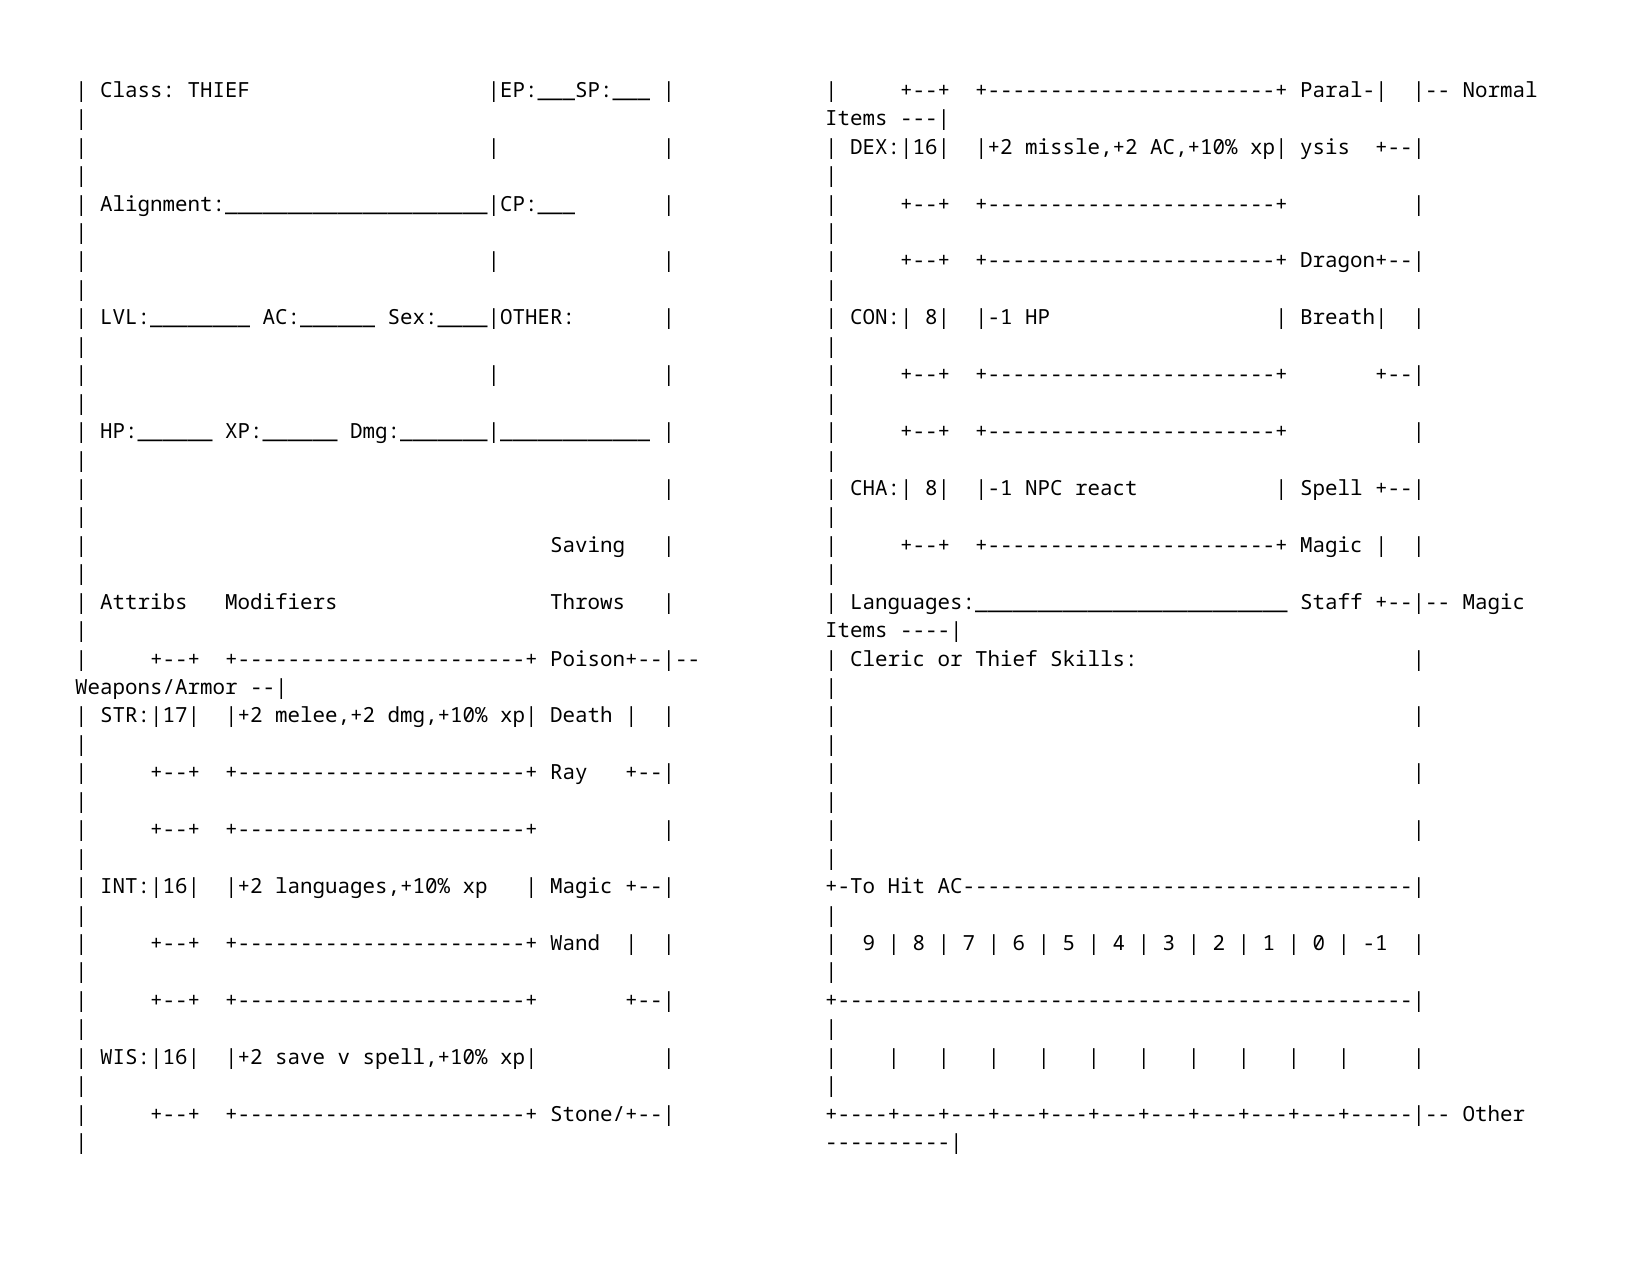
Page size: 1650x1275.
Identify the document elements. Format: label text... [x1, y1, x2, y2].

text | +--+ +-----------------------+ +--| | [825, 359, 1575, 416]
text | DEX:|16| |+2 missle,+2 AC,+10% xp| ysis +--| | [825, 132, 1575, 189]
text | +--+ +-----------------------+ Ray +--| | [75, 757, 825, 814]
text | HP:______ XP:______ Dmg:_______|____________ | | [75, 416, 825, 473]
text | | | | [75, 359, 825, 416]
text +----------------------------------------------| | [825, 985, 1575, 1042]
text | WIS:|16| |+2 save v spell,+10% xp| | | [75, 1042, 825, 1099]
text | Attribs Modifiers Throws | | [75, 587, 825, 644]
text +----+---+---+---+---+---+---+---+---+---+-----|-- Other ----------| [825, 1099, 1575, 1156]
text +-To Hit AC------------------------------------| | [825, 871, 1575, 928]
text | +--+ +-----------------------+ | | [75, 814, 825, 871]
text | INT:|16| |+2 languages,+10% xp | Magic +--| | [75, 871, 825, 928]
text | | | [75, 473, 825, 530]
text | +--+ +-----------------------+ Stone/+--| | [75, 1099, 825, 1156]
text | | | | [75, 246, 825, 302]
text | Languages:_________________________ Staff +--|-- Magic Items ----| [825, 587, 1575, 644]
text | +--+ +-----------------------+ +--| | [75, 985, 825, 1042]
text | CON:| 8| |-1 HP | Breath| | | [825, 302, 1575, 359]
text | | | [825, 757, 1575, 814]
text | +--+ +-----------------------+ Wand | | | [75, 928, 825, 985]
text | | | [825, 701, 1575, 757]
text | +--+ +-----------------------+ Paral-| |-- Normal Items ---| [825, 75, 1575, 132]
text | Class: THIEF |EP:___SP:___ | | [75, 75, 825, 132]
text | | | [825, 814, 1575, 871]
text | CHA:| 8| |-1 NPC react | Spell +--| | [825, 473, 1575, 530]
text | 9 | 8 | 7 | 6 | 5 | 4 | 3 | 2 | 1 | 0 | -1 | | [825, 928, 1575, 985]
text | +--+ +-----------------------+ Dragon+--| | [825, 246, 1575, 302]
text | +--+ +-----------------------+ | | [825, 416, 1575, 473]
text | +--+ +-----------------------+ Poison+--|-- Weapons/Armor --| [75, 644, 825, 701]
text | Alignment:_____________________|CP:___ | | [75, 189, 825, 246]
text | +--+ +-----------------------+ Magic | | | [825, 530, 1575, 587]
text | +--+ +-----------------------+ | | [825, 189, 1575, 246]
text | | | | | | | | | | | | | [825, 1042, 1575, 1099]
text | LVL:________ AC:______ Sex:____|OTHER: | | [75, 302, 825, 359]
text | Saving | | [75, 530, 825, 587]
text | Cleric or Thief Skills: | | [825, 644, 1575, 701]
text | | | | [75, 132, 825, 189]
text | STR:|17| |+2 melee,+2 dmg,+10% xp| Death | | | [75, 701, 825, 757]
